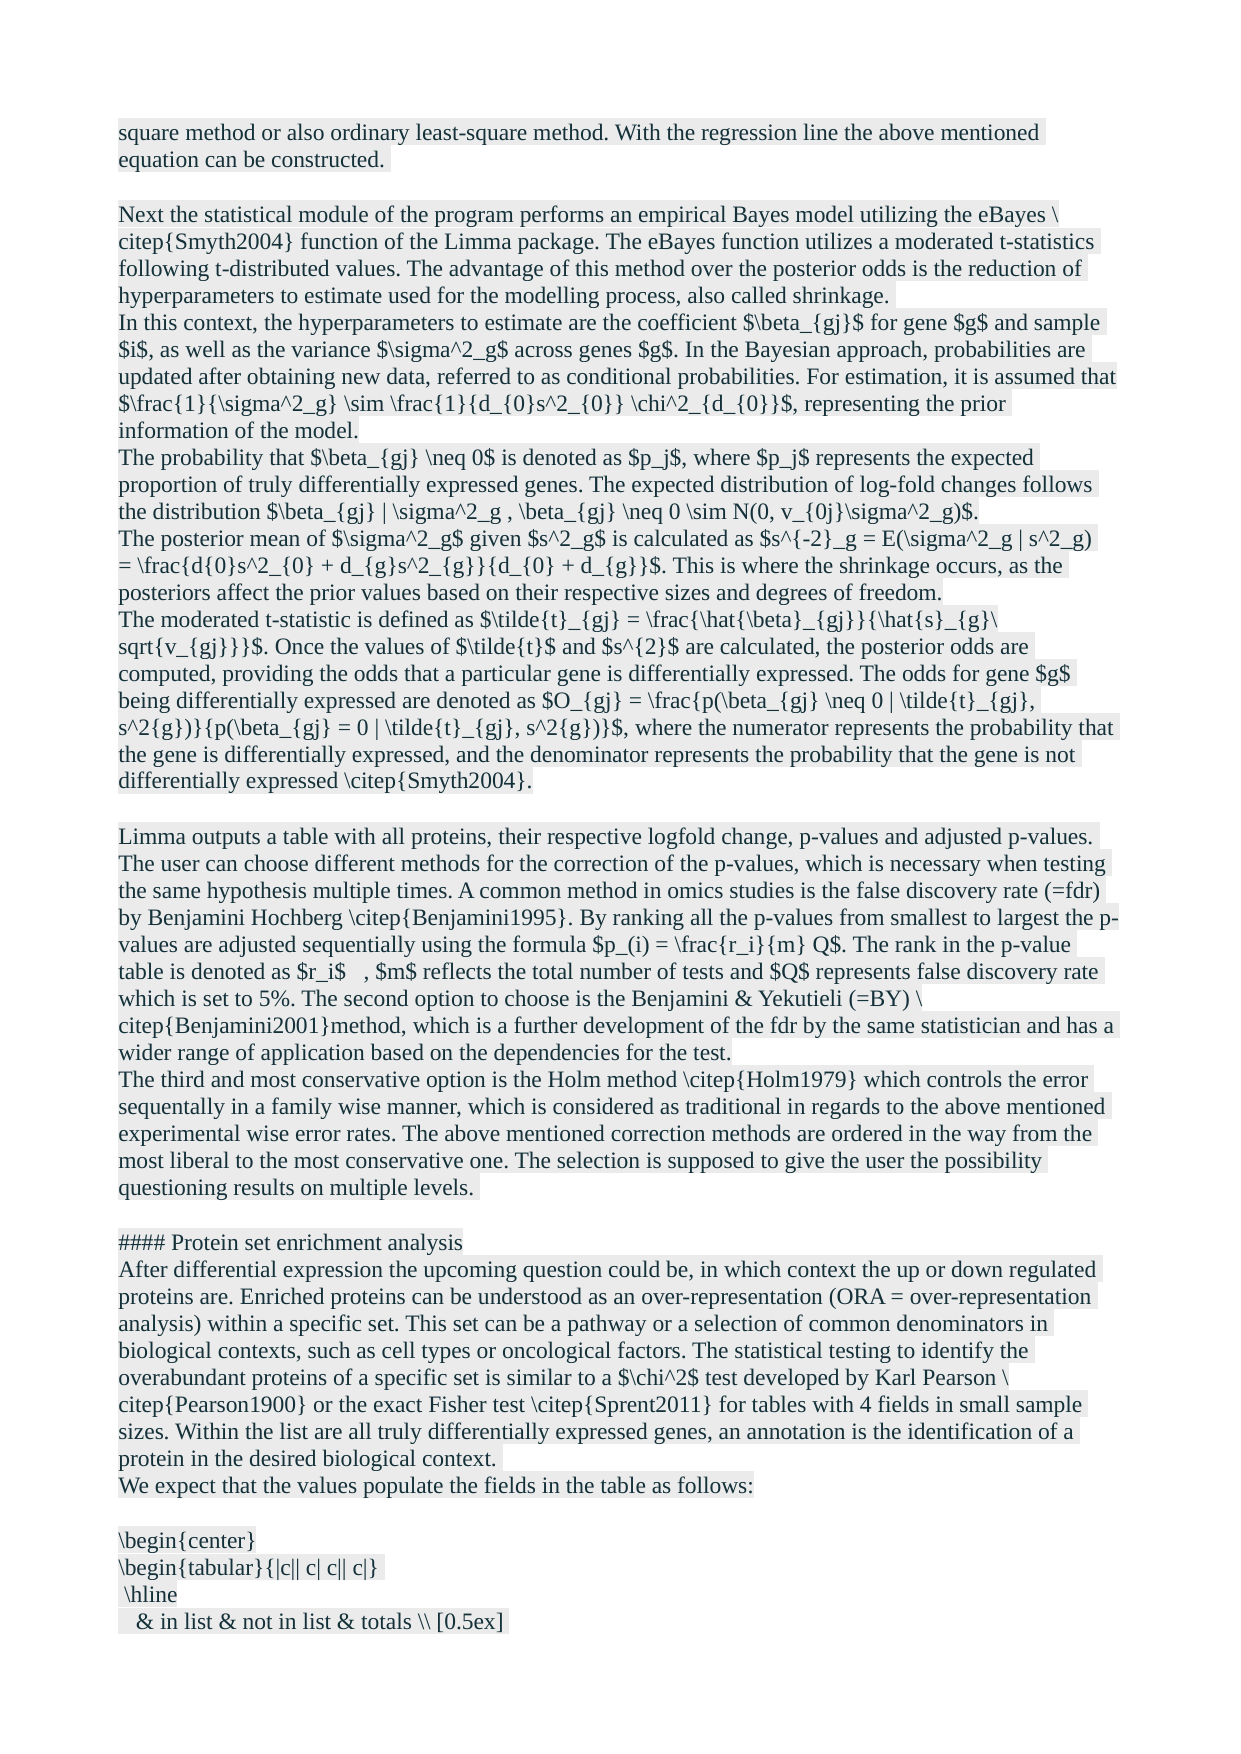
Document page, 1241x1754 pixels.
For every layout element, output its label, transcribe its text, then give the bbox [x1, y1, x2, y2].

text \hline [118, 1580, 1122, 1607]
text After differential expression the upcoming question could be, in which context the up or down regulated proteins are. Enriched proteins can be understood as an over-representation (ORA = over-representation analysis) within a specific set. This set can be a pathway or a selection of common denominators in biological contexts, such as cell types or oncological factors. The statistical testing to identify the overabundant proteins of a specific set is similar to a $\chi^2$ test developed by Karl Pearson \citep{Pearson1900} or the exact Fisher test \citep{Sprent2011} for tables with 4 fields in small sample sizes. Within the list are all truly differentially expressed genes, an annotation is the identification of a protein in the desired biological context. [118, 1255, 1122, 1471]
text The third and most conservative option is the Holm method \citep{Holm1979} which controls the error sequentally in a family wise manner, which is considered as traditional in regards to the above mentioned experimental wise error rates. The above mentioned correction methods are ordered in the way from the most liberal to the most conservative one. The selection is supposed to give the user the possibility questioning results on multiple levels. [118, 1065, 1122, 1200]
text \begin{center} [118, 1526, 1122, 1553]
text We expect that the values populate the fields in the table as follows: [118, 1471, 1122, 1498]
text The probability that $\beta_{gj} \neq 0$ is denoted as $p_j$, where $p_j$ represents the expected proportion of truly differentially expressed genes. The expected distribution of log-fold changes follows the distribution $\beta_{gj} | \sigma^2_g , \beta_{gj} \neq 0 \sim N(0, v_{0j}\sigma^2_g)$. [118, 443, 1122, 524]
text Limma outputs a table with all proteins, their respective logfold change, p-values and adjusted p-values. The user can choose different methods for the correction of the p-values, which is necessary when testing the same hypothesis multiple times. A common method in omics studies is the false discovery rate (=fdr) by Benjamini Hochberg \citep{Benjamini1995}. By ranking all the p-values from smallest to largest the p-values are adjusted sequentially using the formula $p_(i) = \frac{r_i}{m} Q$. The rank in the p-value table is denoted as $r_i$ , $m$ reflects the total number of tests and $Q$ represents false discovery rate which is set to 5%. The second option to choose is the Benjamini & Yekutieli (=BY) \citep{Benjamini2001}method, which is a further development of the fdr by the same statistician and has a wider range of application based on the dependencies for the test. [118, 822, 1122, 1065]
text Next the statistical module of the program performs an empirical Bayes model utilizing the eBayes \citep{Smyth2004} function of the Limma package. The eBayes function utilizes a moderated t-statistics following t-distributed values. The advantage of this method over the posterior odds is the reduction of hyperparameters to estimate used for the modelling process, also called shrinkage. [118, 200, 1122, 308]
text The moderated t-statistic is defined as $\tilde{t}_{gj} = \frac{\hat{\beta}_{gj}}{\hat{s}_{g}\sqrt{v_{gj}}}$. Once the values of $\tilde{t}$ and $s^{2}$ are calculated, the posterior odds are computed, providing the odds that a particular gene is differentially expressed. The odds for gene $g$ being differentially expressed are denoted as $O_{gj} = \frac{p(\beta_{gj} \neq 0 | \tilde{t}_{gj}, s^2{g})}{p(\beta_{gj} = 0 | \tilde{t}_{gj}, s^2{g})}$, where the numerator represents the probability that the gene is differentially expressed, and the denominator represents the probability that the gene is not differentially expressed \citep{Smyth2004}. [118, 605, 1122, 794]
text In this context, the hyperparameters to estimate are the coefficient $\beta_{gj}$ for gene $g$ and sample $i$, as well as the variance $\sigma^2_g$ across genes $g$. In the Bayesian approach, probabilities are updated after obtaining new data, referred to as conditional probabilities. For estimation, it is assumed that $\frac{1}{\sigma^2_g} \sim \frac{1}{d_{0}s^2_{0}} \chi^2_{d_{0}}$, representing the prior information of the model. [118, 308, 1122, 443]
text & in list & not in list & totals \\ [0.5ex] [118, 1607, 1122, 1634]
text \begin{tabular}{|c|| c| c|| c|} [118, 1553, 1122, 1580]
text #### Protein set enrichment analysis [118, 1228, 1122, 1255]
text The posterior mean of $\sigma^2_g$ given $s^2_g$ is calculated as $s^{-2}_g = E(\sigma^2_g | s^2_g) = \frac{d{0}s^2_{0} + d_{g}s^2_{g}}{d_{0} + d_{g}}$. This is where the shrinkage occurs, as the posteriors affect the prior values based on their respective sizes and degrees of freedom. [118, 524, 1122, 605]
text square method or also ordinary least-square method. With the regression line the above mentioned equation can be constructed. [118, 118, 1122, 172]
